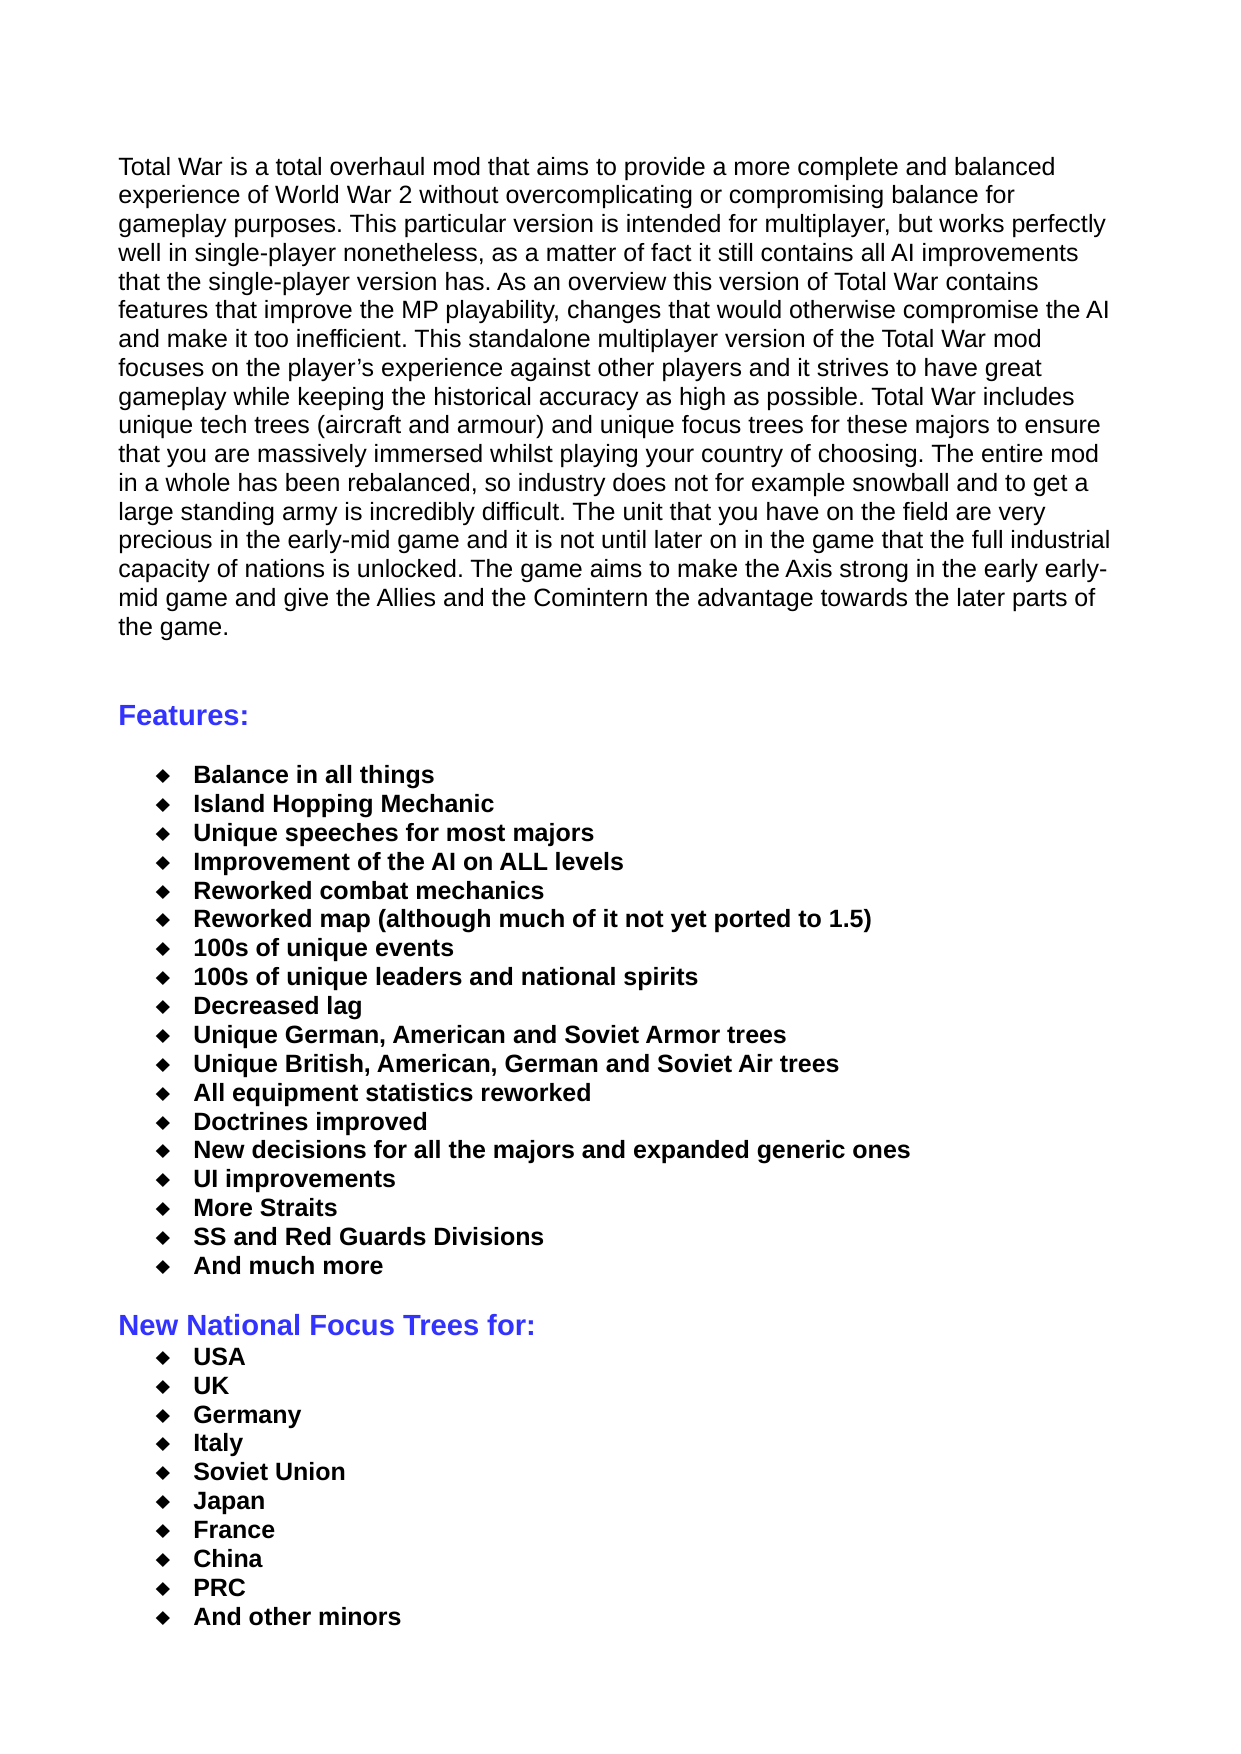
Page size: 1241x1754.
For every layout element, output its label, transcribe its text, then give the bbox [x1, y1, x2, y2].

list Doctrines improved [156, 1106, 1122, 1135]
list Island Hopping Mechanic [156, 789, 1122, 818]
list SS and Red Guards Divisions [156, 1222, 1122, 1251]
list Balance in all things [156, 760, 1122, 789]
list UI improvements [156, 1164, 1122, 1193]
list 100s of unique leaders and national spirits [156, 962, 1122, 991]
list 100s of unique events [156, 933, 1122, 962]
list France [156, 1515, 1122, 1544]
list And much more [156, 1251, 1122, 1279]
text New National Focus Trees for: [118, 1308, 1122, 1342]
text Features: [118, 698, 1122, 731]
list Decreased lag [156, 991, 1122, 1020]
text Total War is a total overhaul mod that aims to provide a more complete and balanced experience of World War 2 without overcomplicating or compromising balance for gameplay purposes. This particular version is intended for multiplayer, but works perfectly well in single-player nonetheless, as a matter of fact it still contains all AI improvements that the single-player version has. As an overview this version of Total War contains features that improve the MP playability, changes that would otherwise compromise the AI and make it too inefficient. This standalone multiplayer version of the Total War mod focuses on the player’s experience against other players and it strives to have great gameplay while keeping the historical accuracy as high as possible. Total War includes unique tech trees (aircraft and armour) and unique focus trees for these majors to ensure that you are massively immersed whilst playing your country of choosing. The entire mod in a whole has been rebalanced, so industry does not for example snowball and to get a large standing army is incredibly difficult. The unit that you have on the field are very precious in the early-mid game and it is not until later on in the game that the full industrial capacity of nations is unlocked. The game aims to make the Axis strong in the early early-mid game and give the Allies and the Comintern the advantage towards the later parts of the game. [118, 152, 1122, 640]
list Reworked combat mechanics [156, 876, 1122, 904]
list Soviet Union [156, 1457, 1122, 1486]
list Japan [156, 1486, 1122, 1515]
list UK [156, 1371, 1122, 1399]
list More Straits [156, 1193, 1122, 1222]
list Italy [156, 1428, 1122, 1457]
list PRC [156, 1573, 1122, 1602]
list Unique German, American and Soviet Armor trees [156, 1020, 1122, 1049]
list Improvement of the AI on ALL levels [156, 847, 1122, 876]
list Reworked map (although much of it not yet ported to 1.5) [156, 904, 1122, 933]
list All equipment statistics reworked [156, 1078, 1122, 1106]
list China [156, 1544, 1122, 1573]
list Unique British, American, German and Soviet Air trees [156, 1049, 1122, 1078]
list Unique speeches for most majors [156, 818, 1122, 847]
list And other minors [156, 1602, 1122, 1630]
list USA [156, 1342, 1122, 1371]
list Germany [156, 1399, 1122, 1428]
list New decisions for all the majors and expanded generic ones [156, 1135, 1122, 1164]
